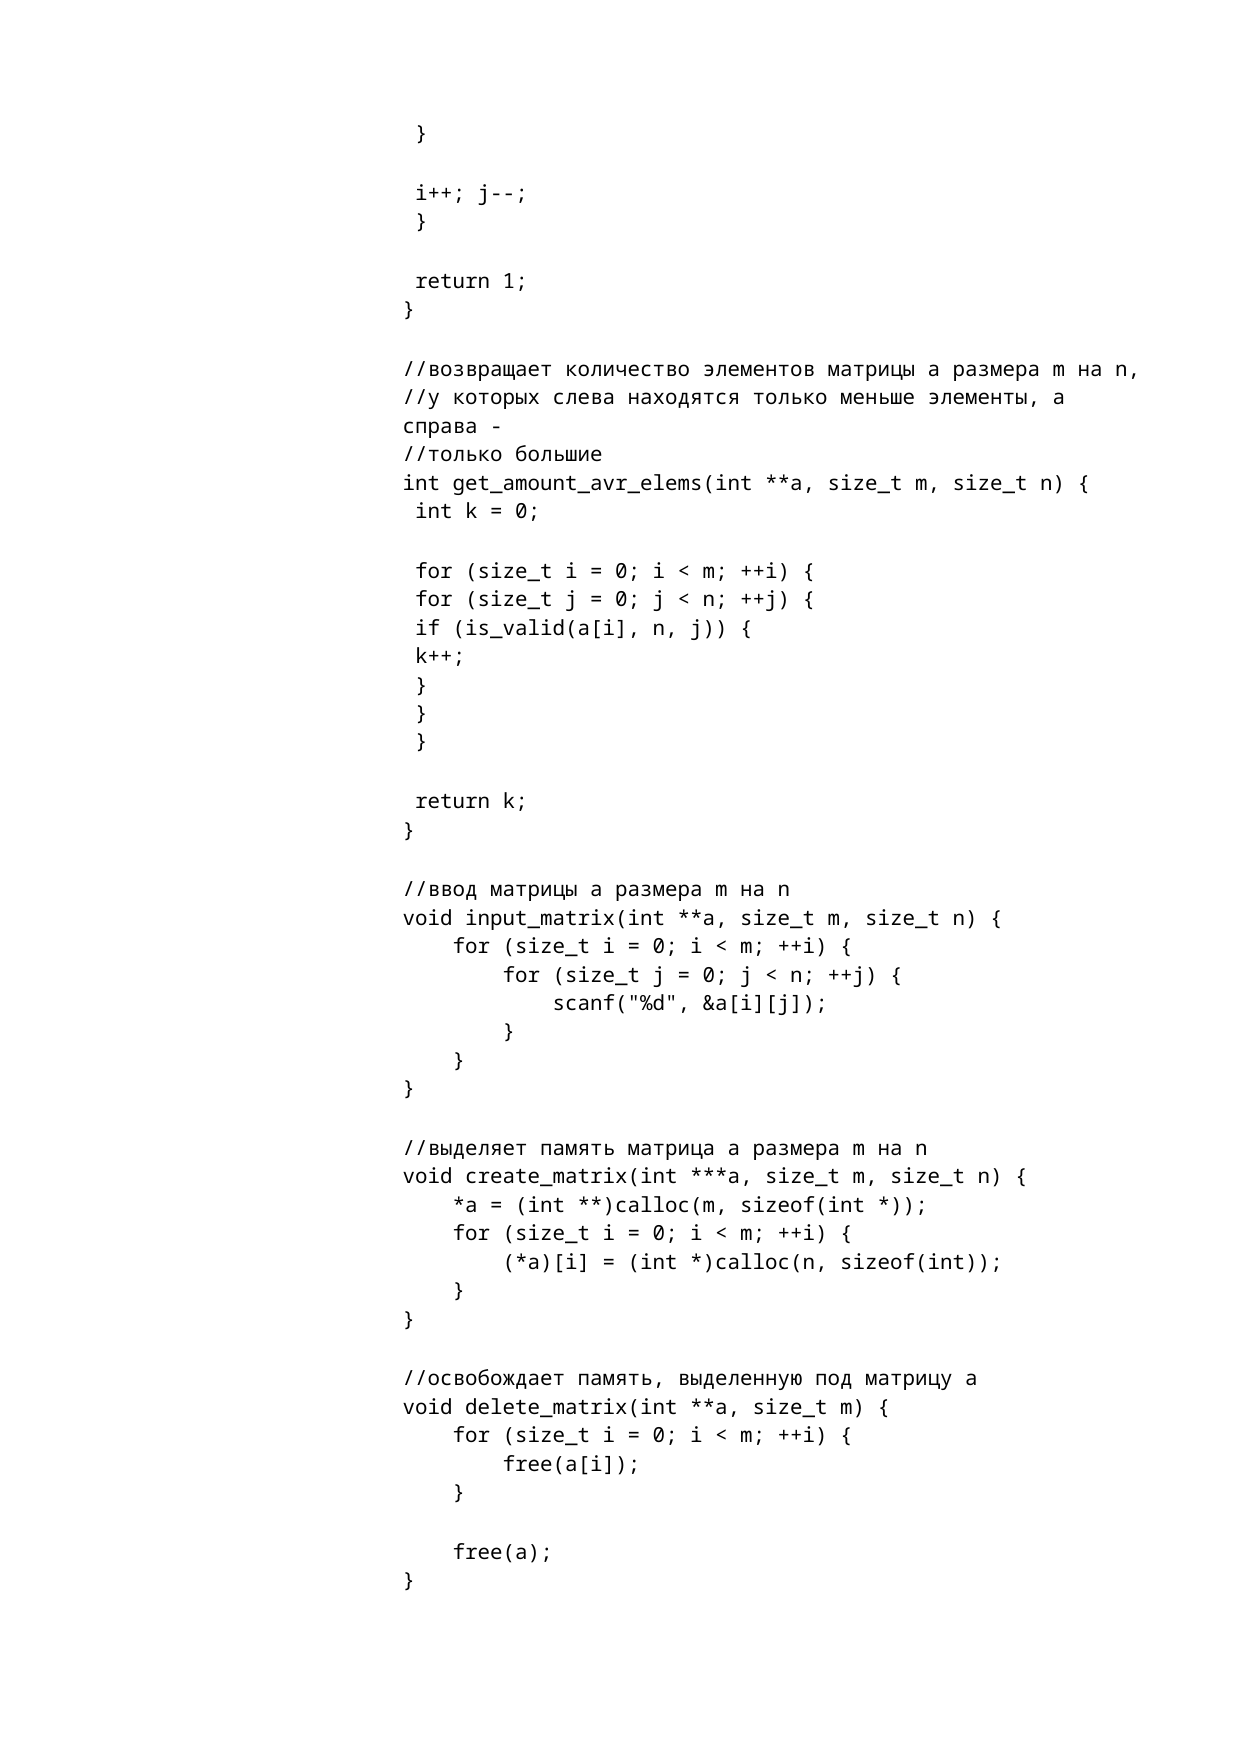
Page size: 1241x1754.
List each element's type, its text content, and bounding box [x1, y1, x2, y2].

list } i++; j--; } return 1; } //возвращает количество элементов матрицы а размера m на n, //у которых слева находятся только меньше элементы, а справа - //только большие int get_amount_avr_elems(int **a, size_t m, size_t n) { int k = 0; for (size_t i = 0; i < m; ++i) { for (size_t j = 0; j < n; ++j) { if (is_valid(a[i], n, j)) { k++; } } } return k; } //ввод матрицы а размера m на n void input_matrix(int **a, size_t m, size_t n) { for (size_t i = 0; i < m; ++i) { for (size_t j = 0; j < n; ++j) { scanf("%d", &a[i][j]); } } } //выделяет память матрица a размера m на n void create_matrix(int ***a, size_t m, size_t n) { *a = (int **)calloc(m, sizeof(int *)); for (size_t i = 0; i < m; ++i) { (*a)[i] = (int *)calloc(n, sizeof(int)); } } //освобождает память, выделенную под матрицу a void delete_matrix(int **a, size_t m) { for (size_t i = 0; i < m; ++i) { free(a[i]); } free(a); } [383, 118, 1152, 1625]
